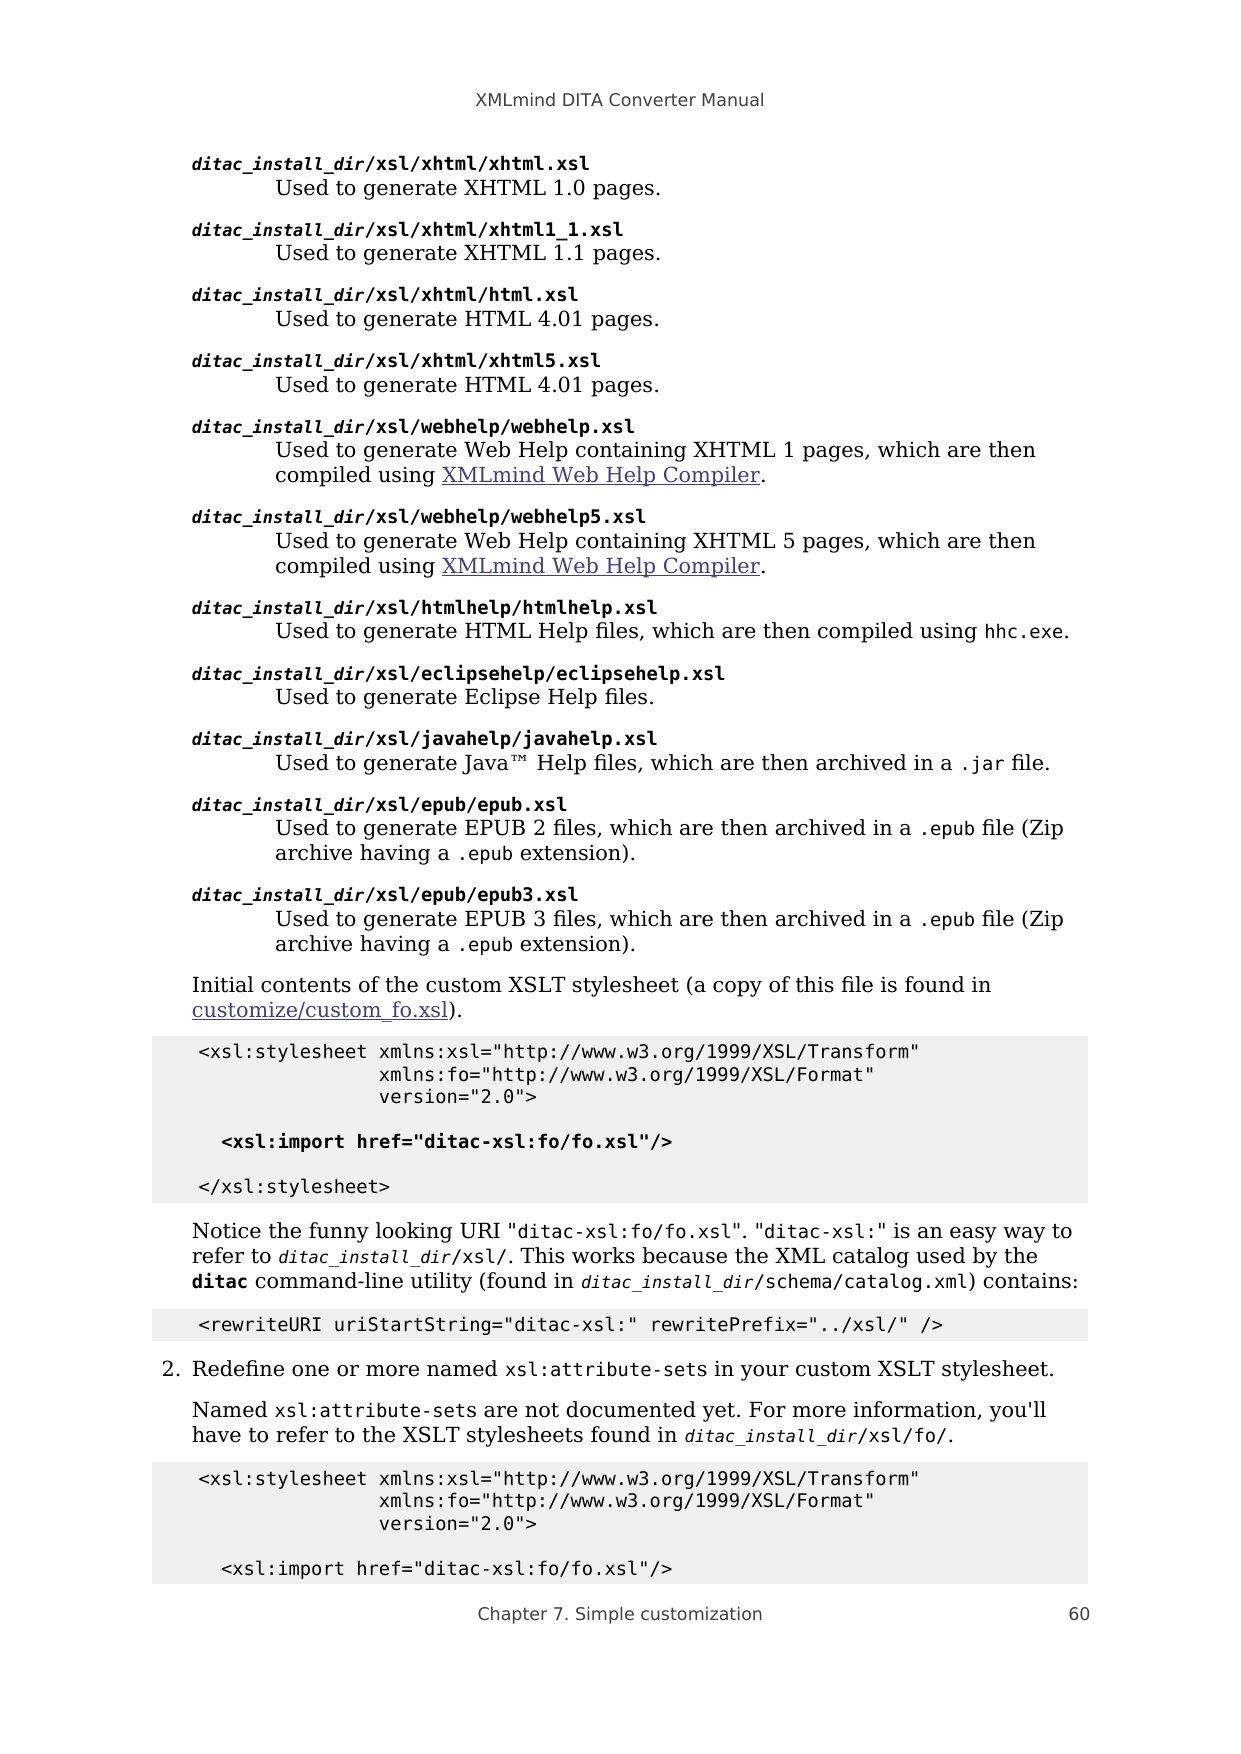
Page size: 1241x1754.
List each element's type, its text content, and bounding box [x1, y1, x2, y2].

list ditac_install_dir/xsl/htmlhelp/htmlhelp.xsl [150, 594, 1090, 619]
list Used to generate XHTML 1.0 pages. [233, 175, 1090, 200]
list Used to generate EPUB 3 files, which are then archived in a .epub file (Zip archive having a .epub extension). [233, 906, 1090, 956]
list Used to generate HTML Help files, which are then compiled using hhc.exe. [233, 619, 1090, 644]
list Initial contents of the custom XSLT stylesheet (a copy of this file is found in customize/custom_fo.xsl). [150, 972, 1090, 1022]
list <rewriteURI uriStartString="ditac-xsl:" rewritePrefix="../xsl/" /> [152, 1309, 1088, 1341]
list ditac_install_dir/xsl/eclipsehelp/eclipsehelp.xsl [150, 659, 1090, 684]
list Used to generate HTML 4.01 pages. [233, 372, 1090, 397]
list Notice the funny looking URI "ditac-xsl:fo/fo.xsl". "ditac-xsl:" is an easy way to refer to ditac_install_dir/xsl/. This works because the XML catalog used by the ditac command-line utility (found in ditac_install_dir/schema/catalog.xml) contains: [150, 1218, 1090, 1293]
list ditac_install_dir/xsl/xhtml/xhtml5.xsl [150, 347, 1090, 372]
list ditac_install_dir/xsl/javahelp/javahelp.xsl [150, 725, 1090, 750]
list Used to generate EPUB 2 files, which are then archived in a .epub file (Zip archive having a .epub extension). [233, 816, 1090, 866]
list ditac_install_dir/xsl/epub/epub.xsl [150, 791, 1090, 816]
list <xsl:stylesheet xmlns:xsl="http://www.w3.org/1999/XSL/Transform" xmlns:fo="http://www.w3.org/1999/XSL/Format" version="2.0"> <xsl:import href="ditac-xsl:fo/fo.xsl"/> [152, 1462, 1088, 1584]
list ditac_install_dir/xsl/webhelp/webhelp5.xsl [150, 503, 1090, 528]
list Redefine one or more named xsl:attribute-sets in your custom XSLT stylesheet. [150, 1356, 1090, 1381]
list Used to generate HTML 4.01 pages. [233, 306, 1090, 331]
list Used to generate Web Help containing XHTML 5 pages, which are then compiled using XMLmind Web Help Compiler. [233, 528, 1090, 578]
list Named xsl:attribute-sets are not documented yet. For more information, you'll have to refer to the XSLT stylesheets found in ditac_install_dir/xsl/fo/. [150, 1397, 1090, 1447]
list ditac_install_dir/xsl/epub/epub3.xsl [150, 881, 1090, 906]
list <xsl:stylesheet xmlns:xsl="http://www.w3.org/1999/XSL/Transform" xmlns:fo="http://www.w3.org/1999/XSL/Format" version="2.0"> <xsl:import href="ditac-xsl:fo/fo.xsl"/> </xsl:stylesheet> [152, 1036, 1088, 1203]
list ditac_install_dir/xsl/xhtml/xhtml.xsl [150, 150, 1090, 175]
list ditac_install_dir/xsl/xhtml/xhtml1_1.xsl [150, 216, 1090, 241]
list Used to generate XHTML 1.1 pages. [233, 241, 1090, 266]
list Used to generate Web Help containing XHTML 1 pages, which are then compiled using XMLmind Web Help Compiler. [233, 437, 1090, 487]
list Used to generate Eclipse Help files. [233, 684, 1090, 709]
list Used to generate Java™ Help files, which are then archived in a .jar file. [233, 750, 1090, 775]
list ditac_install_dir/xsl/webhelp/webhelp.xsl [150, 412, 1090, 437]
list ditac_install_dir/xsl/xhtml/html.xsl [150, 281, 1090, 306]
